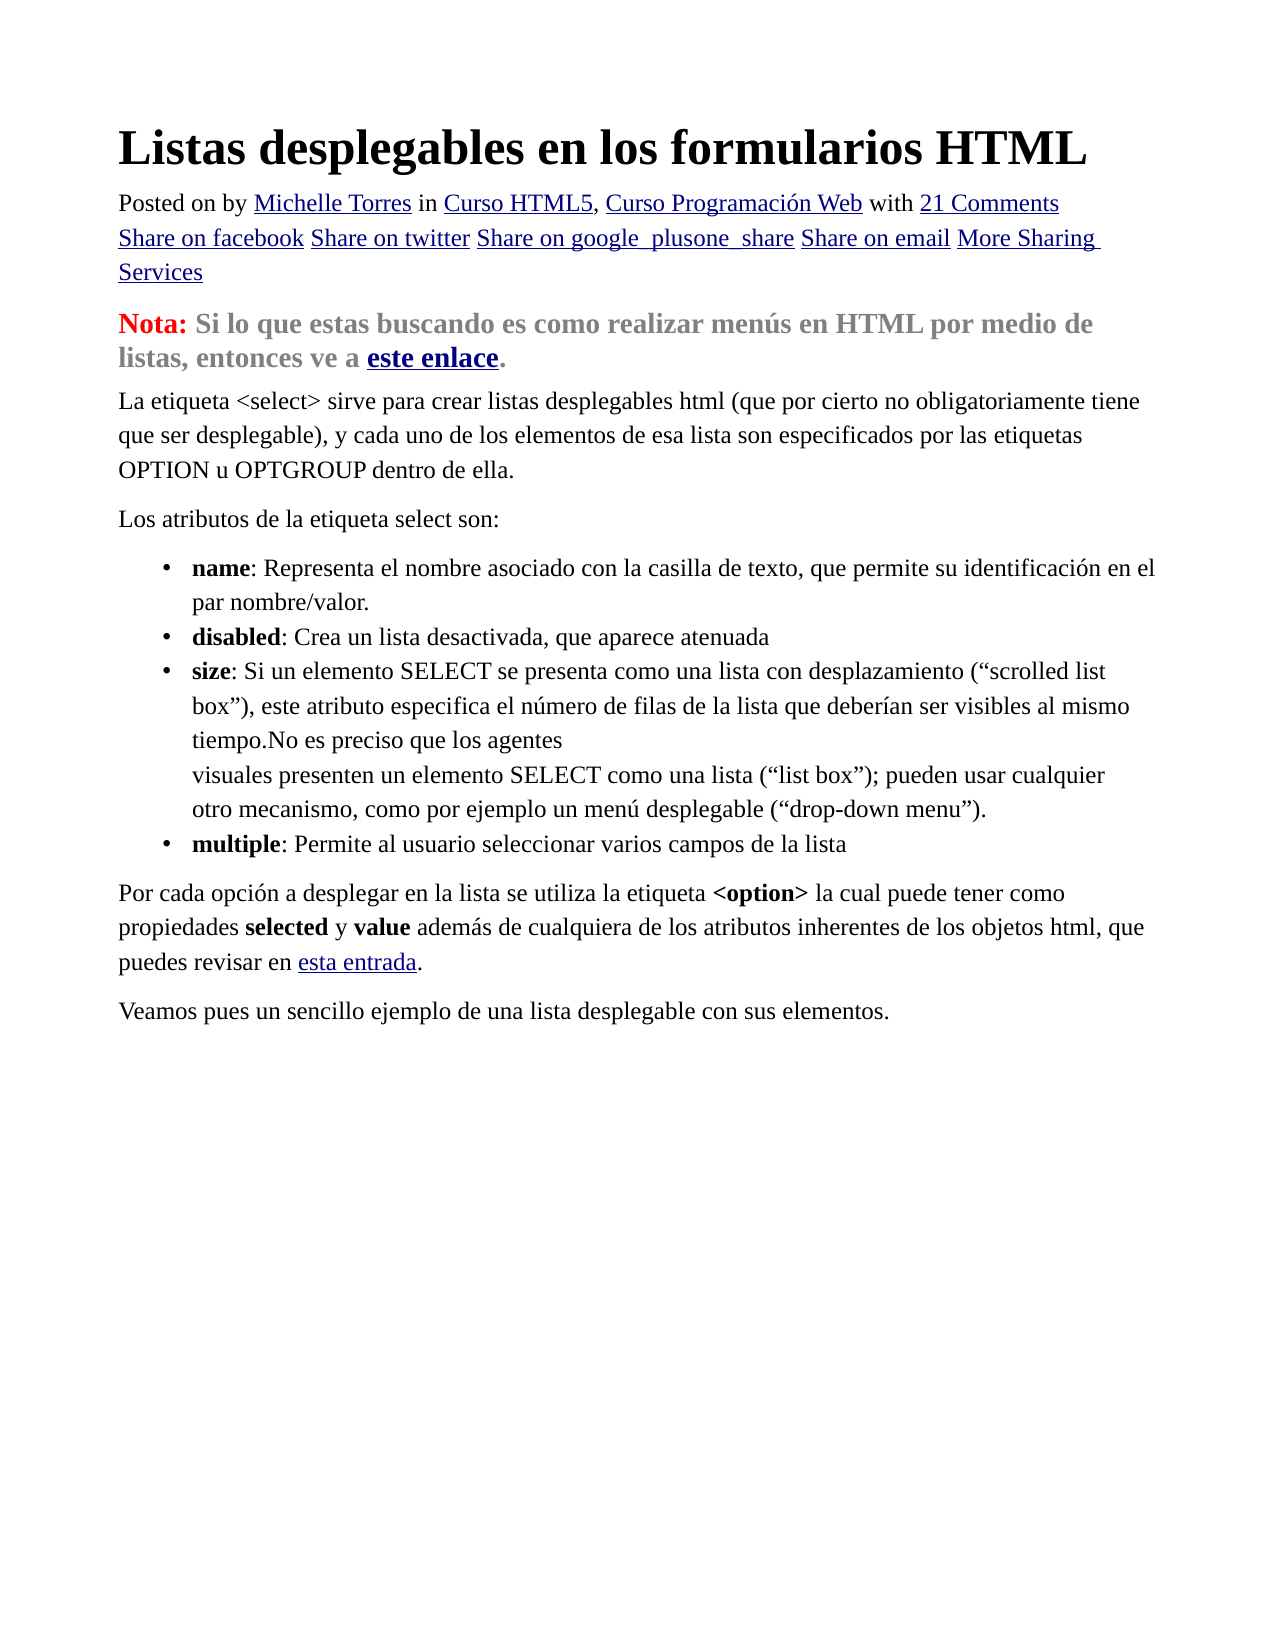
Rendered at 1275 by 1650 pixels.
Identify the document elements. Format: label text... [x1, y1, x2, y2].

text Por cada opción a desplegar en la lista se utiliza la etiqueta <option> la cual puede tener como propiedades selected y value además de cualquiera de los atributos inherentes de los objetos html, que puedes revisar en esta entrada. [118, 878, 1157, 975]
text Los atributos de la etiqueta select son: [118, 504, 1157, 532]
text Posted on by Michelle Torres in Curso HTML5, Curso Programación Web with 21 Comments [118, 188, 1157, 217]
list disabled: Crea un lista desactivada, que aparece atenuada [162, 622, 1157, 651]
list size: Si un elemento SELECT se presenta como una lista con desplazamiento (“scrolled list box”), este atributo especifica el número de filas de la lista que deberían ser visibles al mismo tiempo.No es preciso que los agentes visuales presenten un elemento SELECT como una lista (“list box”); pueden usar cualquier otro mecanismo, como por ejemplo un menú desplegable (“drop-down menu”). [162, 656, 1157, 823]
subtitle Listas desplegables en los formularios HTML [118, 118, 1157, 176]
text Veamos pues un sencillo ejemplo de una lista desplegable con sus elementos. [118, 996, 1157, 1024]
text La etiqueta <select> sirve para crear listas desplegables html (que por cierto no obligatoriamente tiene que ser desplegable), y cada uno de los elementos de esa lista son especificados por las etiquetas OPTION u OPTGROUP dentro de ella. [118, 386, 1157, 483]
list name: Representa el nombre asociado con la casilla de texto, que permite su identificación en el par nombre/valor. [162, 553, 1157, 616]
list multiple: Permite al usuario seleccionar varios campos de la lista [162, 829, 1157, 857]
subtitle Nota: Si lo que estas buscando es como realizar menús en HTML por medio de listas, entonces ve a este enlace. [118, 306, 1157, 373]
text Share on facebook Share on twitter Share on google_plusone_share Share on email More Sharing Services [118, 223, 1157, 286]
